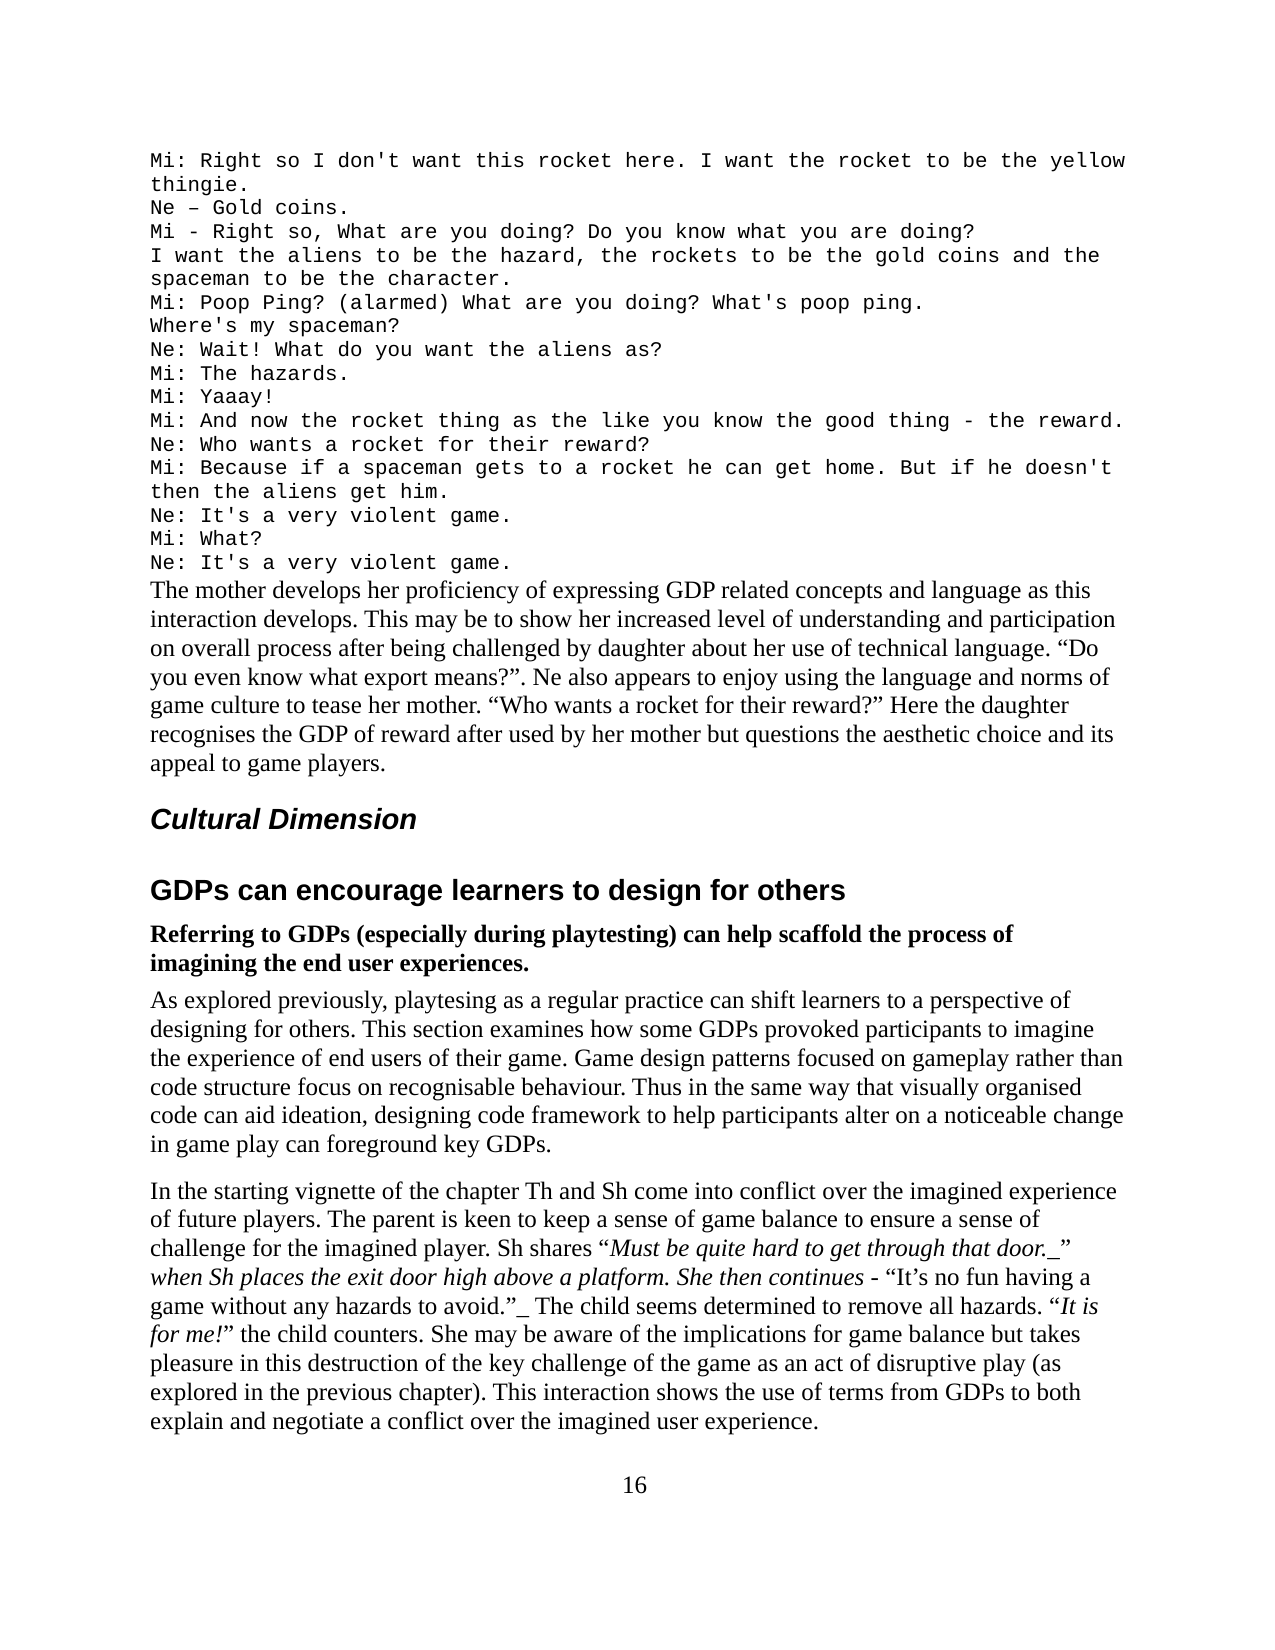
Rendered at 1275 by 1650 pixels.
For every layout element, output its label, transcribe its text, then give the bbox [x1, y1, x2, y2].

text Where's my spaceman? [150, 316, 1125, 339]
subtitle GDPs can encourage learners to design for others [150, 873, 1125, 906]
text Ne: Who wants a rocket for their reward? [150, 434, 1125, 457]
text The mother develops her proficiency of expressing GDP related concepts and language as this interaction develops. This may be to show her increased level of understanding and participation on overall process after being challenged by daughter about her use of technical language. “Do you even know what export means?”. Ne also appears to enjoy using the language and norms of game culture to tease her mother. “Who wants a rocket for their reward?” Here the daughter recognises the GDP of reward after used by her mother but questions the aesthetic choice and its appeal to game players. [150, 576, 1125, 777]
text Referring to GDPs (especially during playtesting) can help scaffold the process of imagining the end user experiences. [150, 919, 1125, 976]
text Ne: It's a very violent game. [150, 505, 1125, 528]
text Mi: Yaaay! [150, 386, 1125, 410]
text Mi: What? [150, 528, 1125, 552]
text I want the aliens to be the hazard, the rockets to be the gold coins and the spaceman to be the character. [150, 244, 1125, 292]
text Mi: Right so I don't want this rocket here. I want the rocket to be the yellow thingie. [150, 150, 1125, 197]
text As explored previously, playtesing as a regular practice can shift learners to a perspective of designing for others. This section examines how some GDPs provoked participants to imagine the experience of end users of their game. Game design patterns focused on gameplay rather than code structure focus on recognisable behaviour. Thus in the same way that visually organised code can aid ideation, designing code framework to help participants alter on a noticeable change in game play can foreground key GDPs. [150, 985, 1125, 1158]
text Ne – Gold coins. [150, 197, 1125, 221]
text In the starting vignette of the chapter Th and Sh come into conflict over the imagined experience of future players. The parent is keen to keep a sense of game balance to ensure a sense of challenge for the imagined player. Sh shares “Must be quite hard to get through that door._” when Sh places the exit door high above a platform. She then continues - “It’s no fun having a game without any hazards to avoid.”_ The child seems determined to remove all hazards. “It is for me!” the child counters. She may be aware of the implications for game balance but takes pleasure in this destruction of the key challenge of the game as an act of disruptive play (as explored in the previous chapter). This interaction shows the use of terms from GDPs to both explain and negotiate a conflict over the imagined user experience. [150, 1176, 1125, 1434]
text Ne: Wait! What do you want the aliens as? [150, 339, 1125, 363]
text Mi: Poop Ping? (alarmed) What are you doing? What's poop ping. [150, 292, 1125, 316]
text Ne: It's a very violent game. [150, 552, 1125, 576]
text Mi: Because if a spaceman gets to a rocket he can get home. But if he doesn't then the aliens get him. [150, 457, 1125, 505]
text Mi: The hazards. [150, 363, 1125, 386]
text Mi: And now the rocket thing as the like you know the good thing - the reward. [150, 410, 1125, 434]
text Mi - Right so, What are you doing? Do you know what you are doing? [150, 221, 1125, 244]
subtitle Cultural Dimension [150, 802, 1125, 835]
